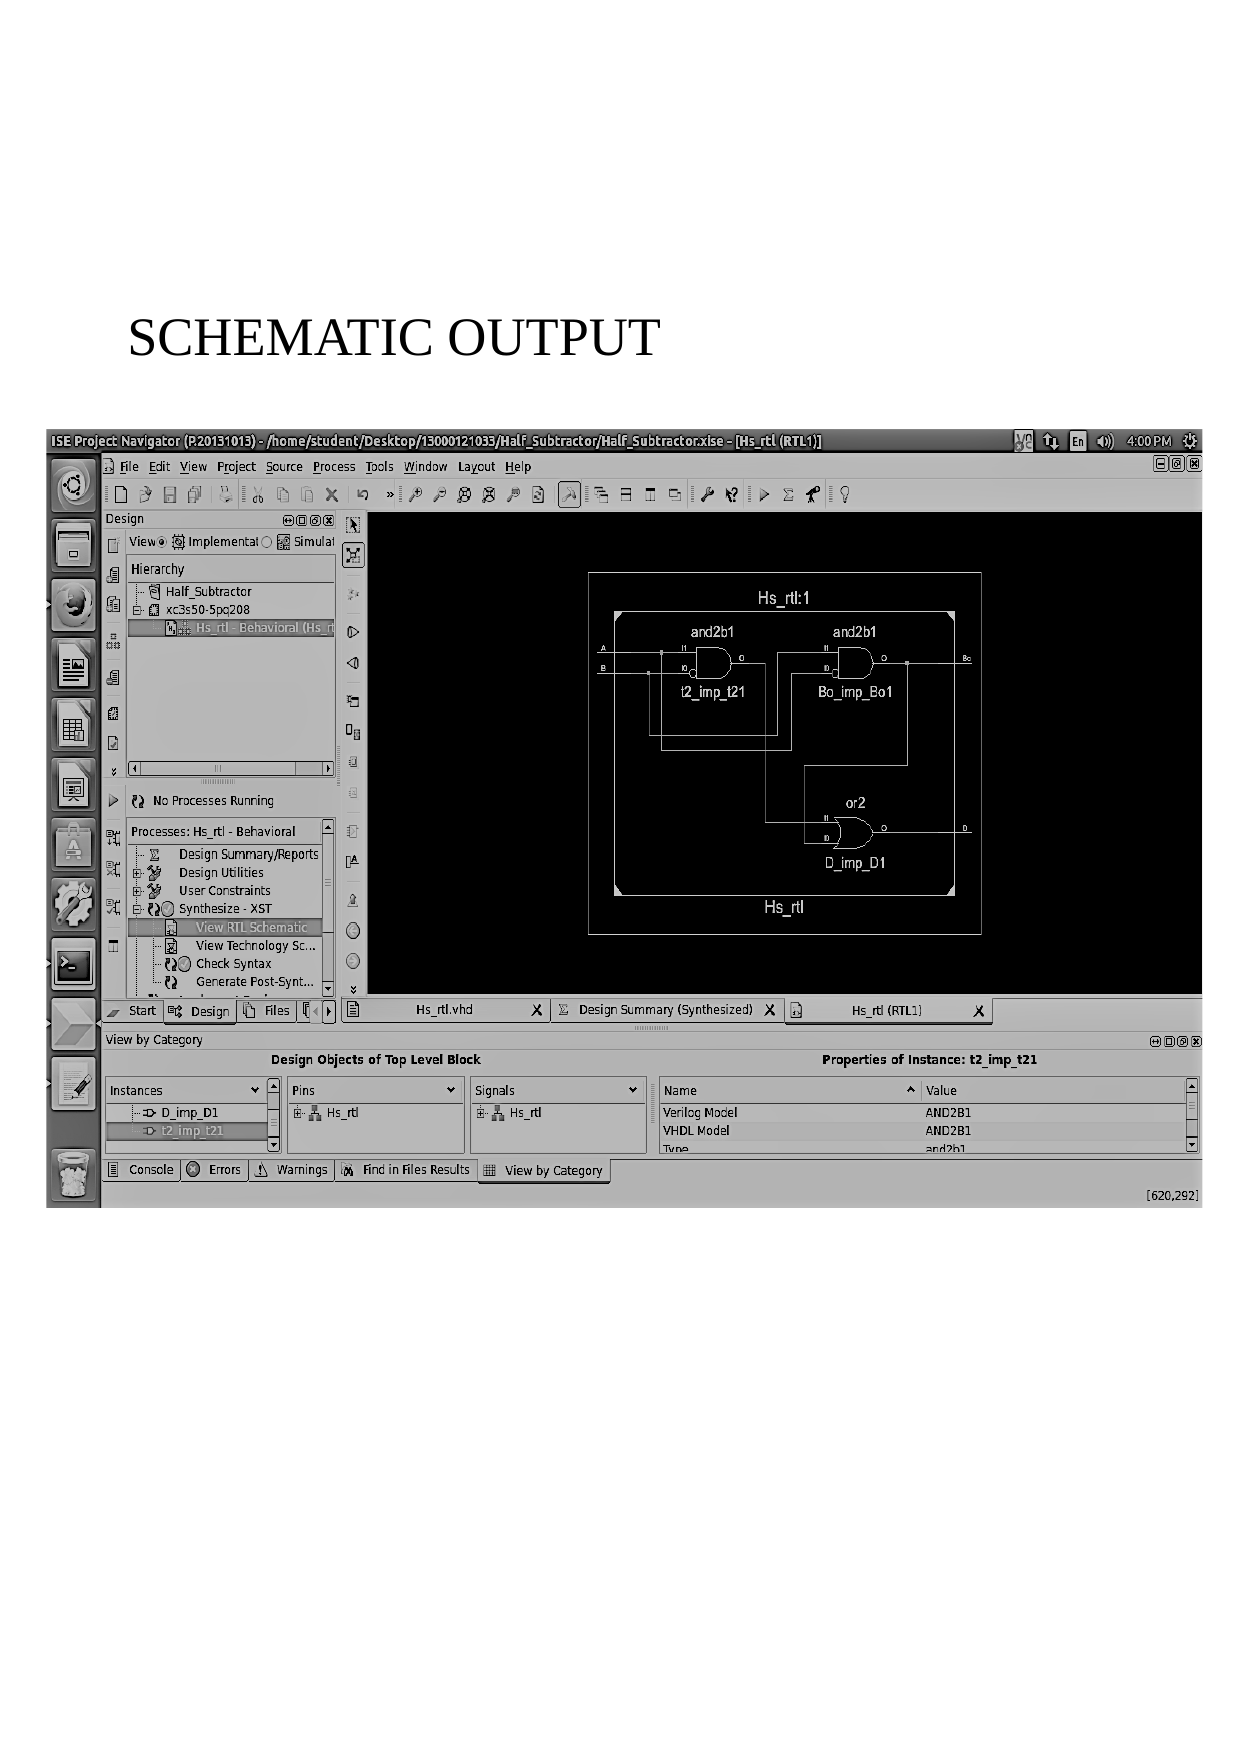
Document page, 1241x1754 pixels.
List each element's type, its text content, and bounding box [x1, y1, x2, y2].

text SCHEMATIC OUTPUT [127, 305, 1122, 367]
picture [46, 429, 1203, 1208]
